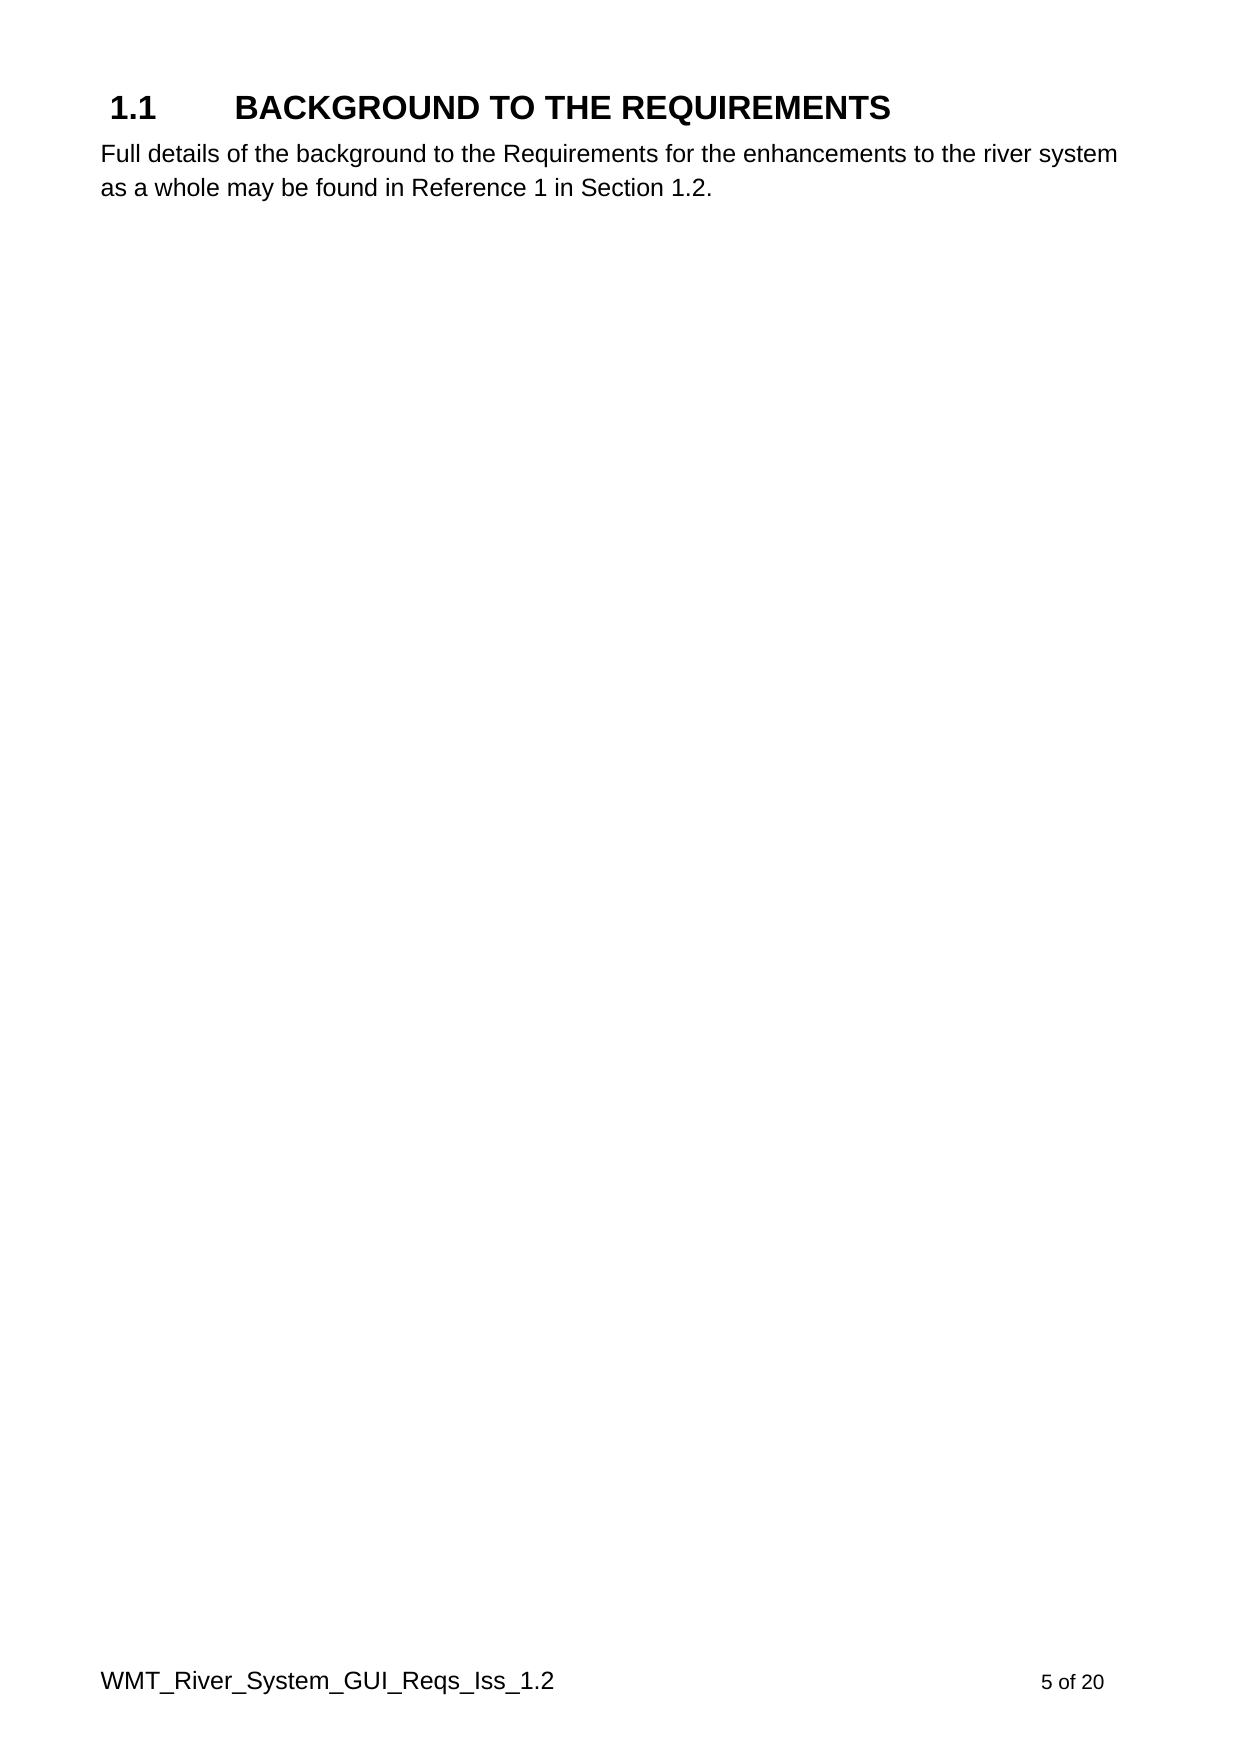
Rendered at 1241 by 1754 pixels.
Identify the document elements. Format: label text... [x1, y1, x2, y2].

subtitle BACKGROUND TO THE REQUIREMENTS [100, 88, 1140, 126]
text Full details of the background to the Requirements for the enhancements to the river system as a whole may be found in Reference 1 in Section 1.2. [100, 139, 1140, 202]
